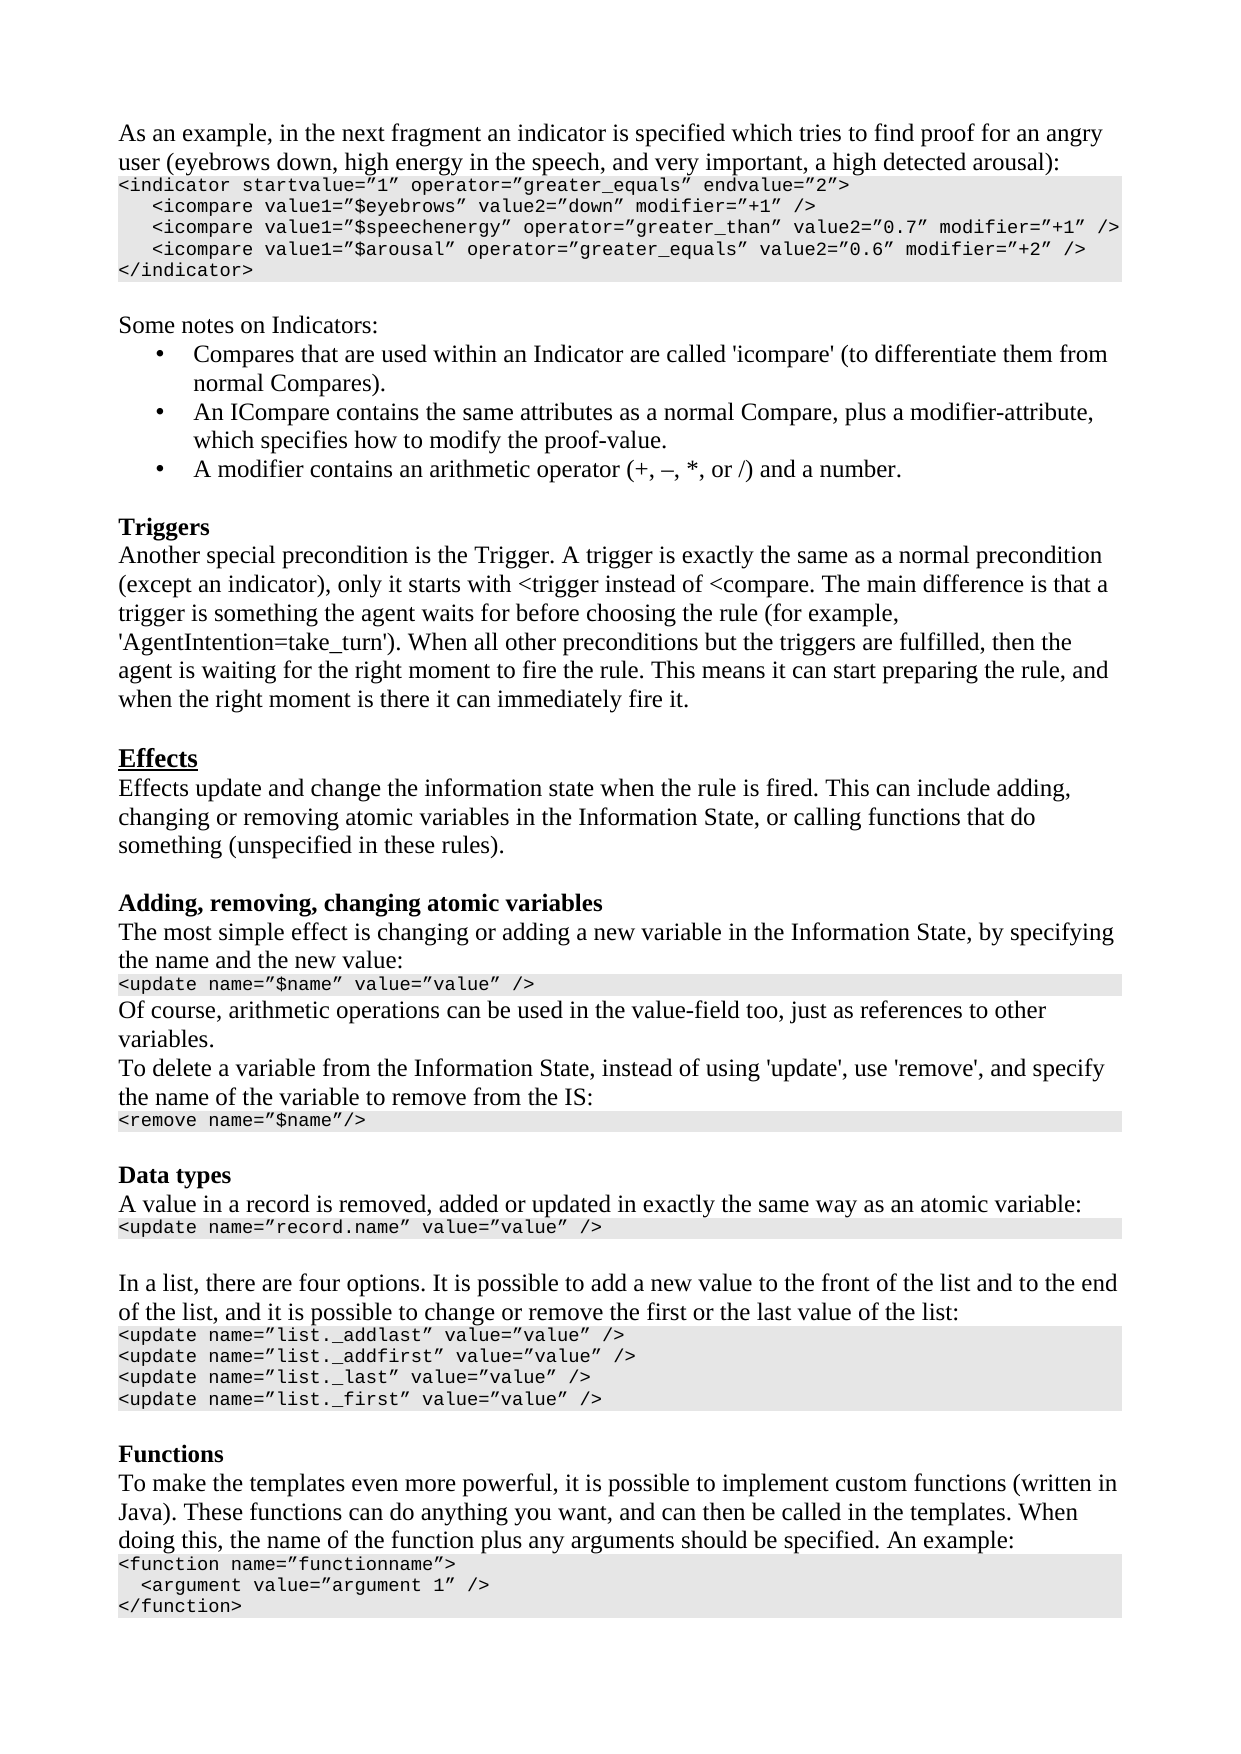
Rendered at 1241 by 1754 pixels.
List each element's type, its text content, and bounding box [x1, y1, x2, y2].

text <icompare value1=”$eyebrows” value2=”down” modifier=”+1” /> [118, 197, 1122, 218]
text Effects update and change the information state when the rule is fired. This can include adding, changing or removing atomic variables in the Information State, or calling functions that do something (unspecified in these rules). [118, 773, 1122, 859]
text <function name=”functionname”> [118, 1554, 1122, 1576]
text To delete a variable from the Information State, instead of using 'update', use 'remove', and specify the name of the variable to remove from the IS: [118, 1053, 1122, 1111]
text In a list, there are four options. It is possible to add a new value to the front of the list and to the end of the list, and it is possible to change or remove the first or the last value of the list: [118, 1268, 1122, 1326]
text <icompare value1=”$speechenergy” operator=”greater_than” value2=”0.7” modifier=”+1” /> [118, 218, 1122, 239]
list An ICompare contains the same attributes as a normal Compare, plus a modifier-attribute, which specifies how to modify the proof-value. [156, 397, 1122, 454]
text Data types [118, 1161, 1122, 1189]
text <update name=”$name” value=”value” /> [118, 974, 1122, 996]
text A value in a record is removed, added or updated in exactly the same way as an atomic variable: [118, 1189, 1122, 1218]
text <argument value=”argument 1” /> [118, 1576, 1122, 1597]
text Adding, removing, changing atomic variables [118, 888, 1122, 917]
text Functions [118, 1439, 1122, 1468]
text The most simple effect is changing or adding a new variable in the Information State, by specifying the name and the new value: [118, 917, 1122, 974]
text <icompare value1=”$arousal” operator=”greater_equals” value2=”0.6” modifier=”+2” /> [118, 239, 1122, 261]
text <remove name=”$name”/> [118, 1111, 1122, 1132]
list Compares that are used within an Indicator are called 'icompare' (to differentiate them from normal Compares). [156, 339, 1122, 397]
text Another special precondition is the Trigger. A trigger is exactly the same as a normal precondition (except an indicator), only it starts with <trigger instead of <compare. The main difference is that a trigger is something the agent waits for before choosing the rule (for example, 'AgentIntention=take_turn'). When all other preconditions but the triggers are fulfilled, then the agent is waiting for the right moment to fire the rule. This means it can start preparing the rule, and when the right moment is there it can immediately fire it. [118, 541, 1122, 713]
text <update name=”record.name” value=”value” /> [118, 1218, 1122, 1239]
text To make the templates even more powerful, it is possible to implement custom functions (written in Java). These functions can do anything you want, and can then be called in the templates. When doing this, the name of the function plus any arguments should be specified. An example: [118, 1468, 1122, 1554]
text As an example, in the next fragment an indicator is specified which tries to find proof for an angry user (eyebrows down, high energy in the speech, and very important, a high detected arousal): [118, 118, 1122, 176]
text <update name=”list._first” value=”value” /> [118, 1389, 1122, 1411]
text <indicator startvalue=”1” operator=”greater_equals” endvalue=”2”> [118, 176, 1122, 197]
text Triggers [118, 512, 1122, 541]
text <update name=”list._addfirst” value=”value” /> [118, 1347, 1122, 1368]
text Effects [118, 742, 1122, 773]
text <update name=”list._last” value=”value” /> [118, 1368, 1122, 1389]
text </indicator> [118, 261, 1122, 282]
text Some notes on Indicators: [118, 311, 1122, 339]
list A modifier contains an arithmetic operator (+, –, *, or /) and a number. [156, 454, 1122, 483]
text </function> [118, 1597, 1122, 1618]
text <update name=”list._addlast” value=”value” /> [118, 1326, 1122, 1347]
text Of course, arithmetic operations can be used in the value-field too, just as references to other variables. [118, 996, 1122, 1053]
